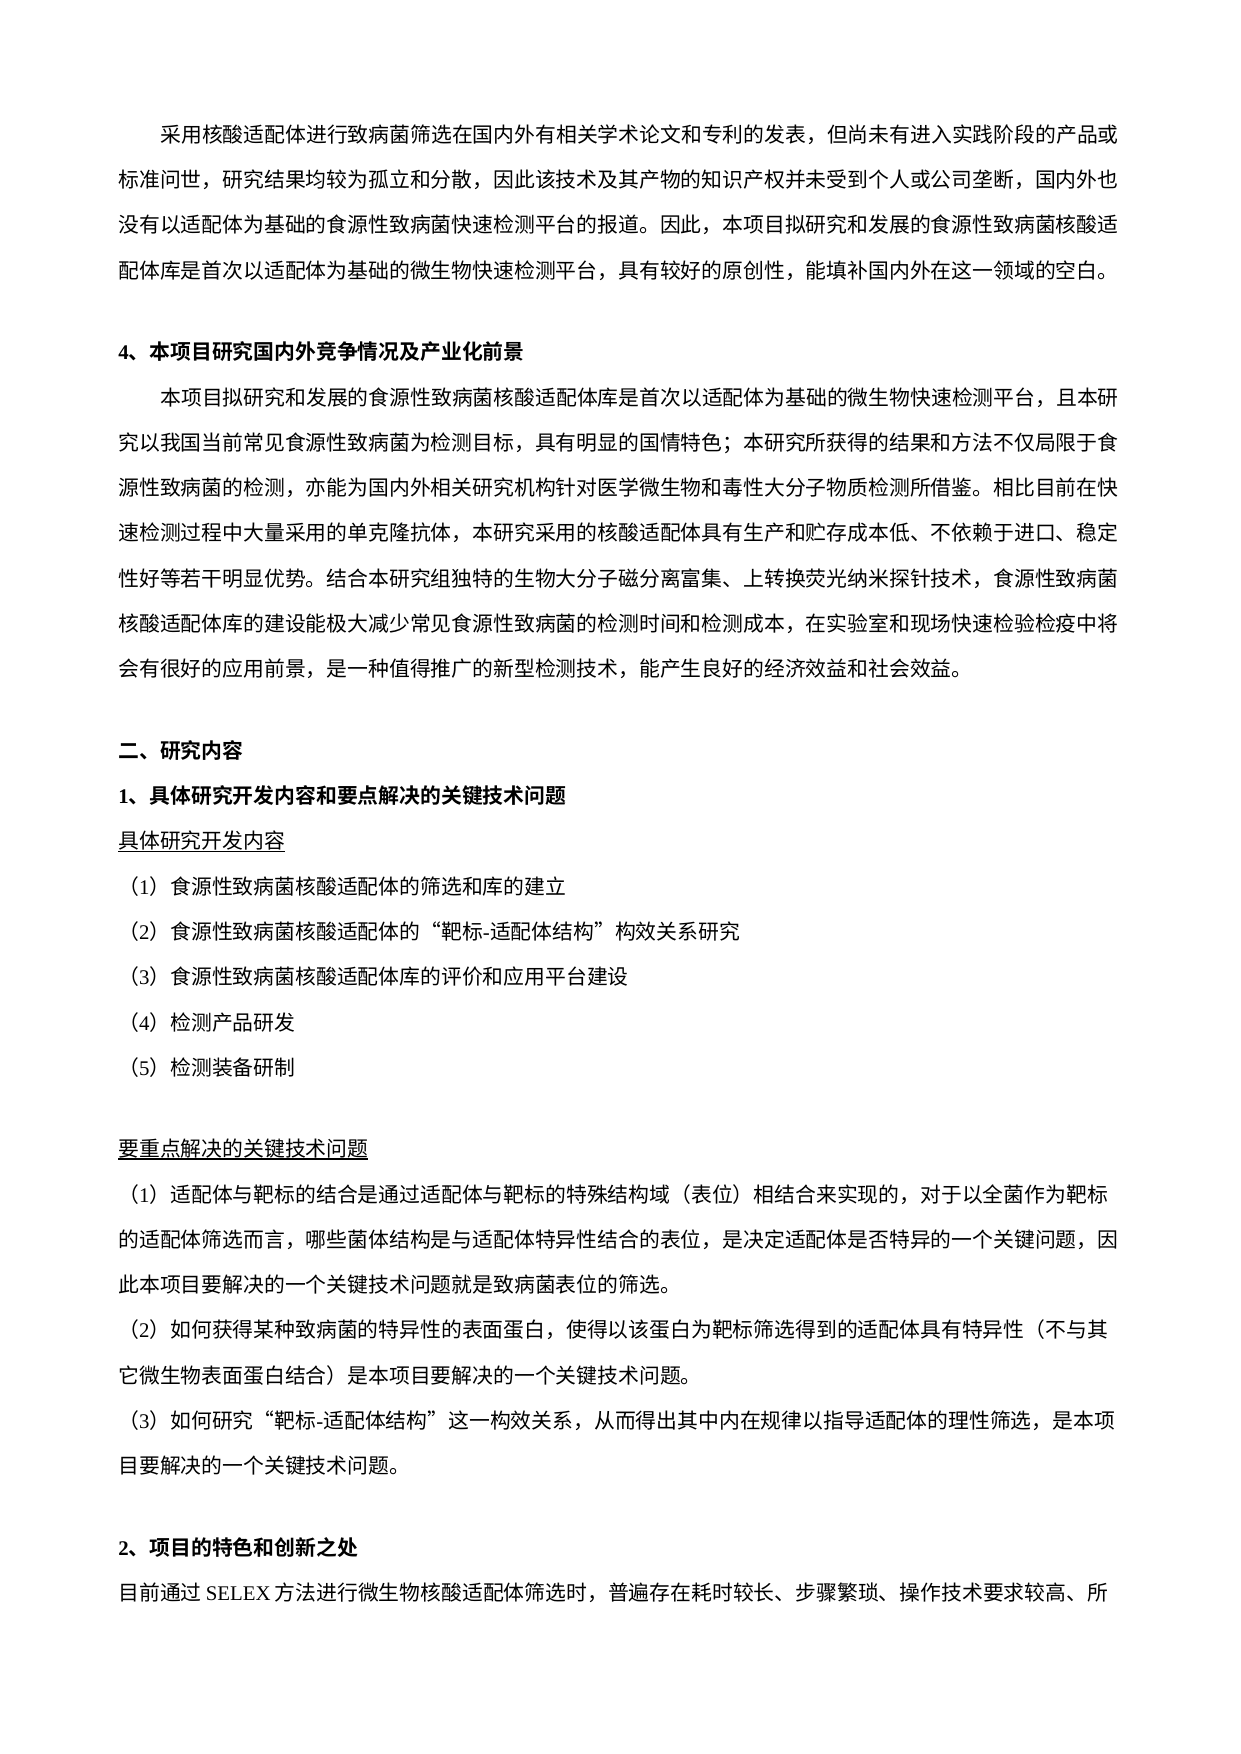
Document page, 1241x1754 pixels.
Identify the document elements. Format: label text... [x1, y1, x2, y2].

text 要重点解决的关键技术问题 [118, 1132, 1122, 1163]
text （2）食源性致病菌核酸适配体的“靶标-适配体结构”构效关系研究 [118, 915, 1122, 945]
text 1、具体研究开发内容和要点解决的关键技术问题 [118, 779, 1122, 809]
text （1）适配体与靶标的结合是通过适配体与靶标的特殊结构域（表位）相结合来实现的，对于以全菌作为靶标的适配体筛选而言，哪些菌体结构是与适配体特异性结合的表位，是决定适配体是否特异的一个关键问题，因此本项目要解决的一个关键技术问题就是致病菌表位的筛选。 [118, 1178, 1122, 1299]
text 采用核酸适配体进行致病菌筛选在国内外有相关学术论文和专利的发表，但尚未有进入实践阶段的产品或标准问世，研究结果均较为孤立和分散，因此该技术及其产物的知识产权并未受到个人或公司垄断，国内外也没有以适配体为基础的食源性致病菌快速检测平台的报道。因此，本项目拟研究和发展的食源性致病菌核酸适配体库是首次以适配体为基础的微生物快速检测平台，具有较好的原创性，能填补国内外在这一领域的空白。 [118, 118, 1122, 284]
text （3）如何研究“靶标-适配体结构”这一构效关系，从而得出其中内在规律以指导适配体的理性筛选，是本项目要解决的一个关键技术问题。 [118, 1404, 1122, 1480]
text （3）食源性致病菌核酸适配体库的评价和应用平台建设 [118, 961, 1122, 991]
text 4、本项目研究国内外竞争情况及产业化前景 [118, 335, 1122, 366]
text 具体研究开发内容 [118, 824, 1122, 855]
text （4）检测产品研发 [118, 1006, 1122, 1036]
text 2、项目的特色和创新之处 [118, 1531, 1122, 1561]
text 本项目拟研究和发展的食源性致病菌核酸适配体库是首次以适配体为基础的微生物快速检测平台，且本研究以我国当前常见食源性致病菌为检测目标，具有明显的国情特色；本研究所获得的结果和方法不仅局限于食源性致病菌的检测，亦能为国内外相关研究机构针对医学微生物和毒性大分子物质检测所借鉴。相比目前在快速检测过程中大量采用的单克隆抗体，本研究采用的核酸适配体具有生产和贮存成本低、不依赖于进口、稳定性好等若干明显优势。结合本研究组独特的生物大分子磁分离富集、上转换荧光纳米探针技术，食源性致病菌核酸适配体库的建设能极大减少常见食源性致病菌的检测时间和检测成本，在实验室和现场快速检验检疫中将会有很好的应用前景，是一种值得推广的新型检测技术，能产生良好的经济效益和社会效益。 [118, 381, 1122, 683]
text （5）检测装备研制 [118, 1051, 1122, 1081]
text 目前通过SELEX方法进行微生物核酸适配体筛选时，普遍存在耗时较长、步骤繁琐、操作技术要求较高、所 [118, 1576, 1122, 1607]
text （2）如何获得某种致病菌的特异性的表面蛋白，使得以该蛋白为靶标筛选得到的适配体具有特异性（不与其它微生物表面蛋白结合）是本项目要解决的一个关键技术问题。 [118, 1314, 1122, 1389]
text （1）食源性致病菌核酸适配体的筛选和库的建立 [118, 870, 1122, 900]
text 二、研究内容 [118, 734, 1122, 764]
